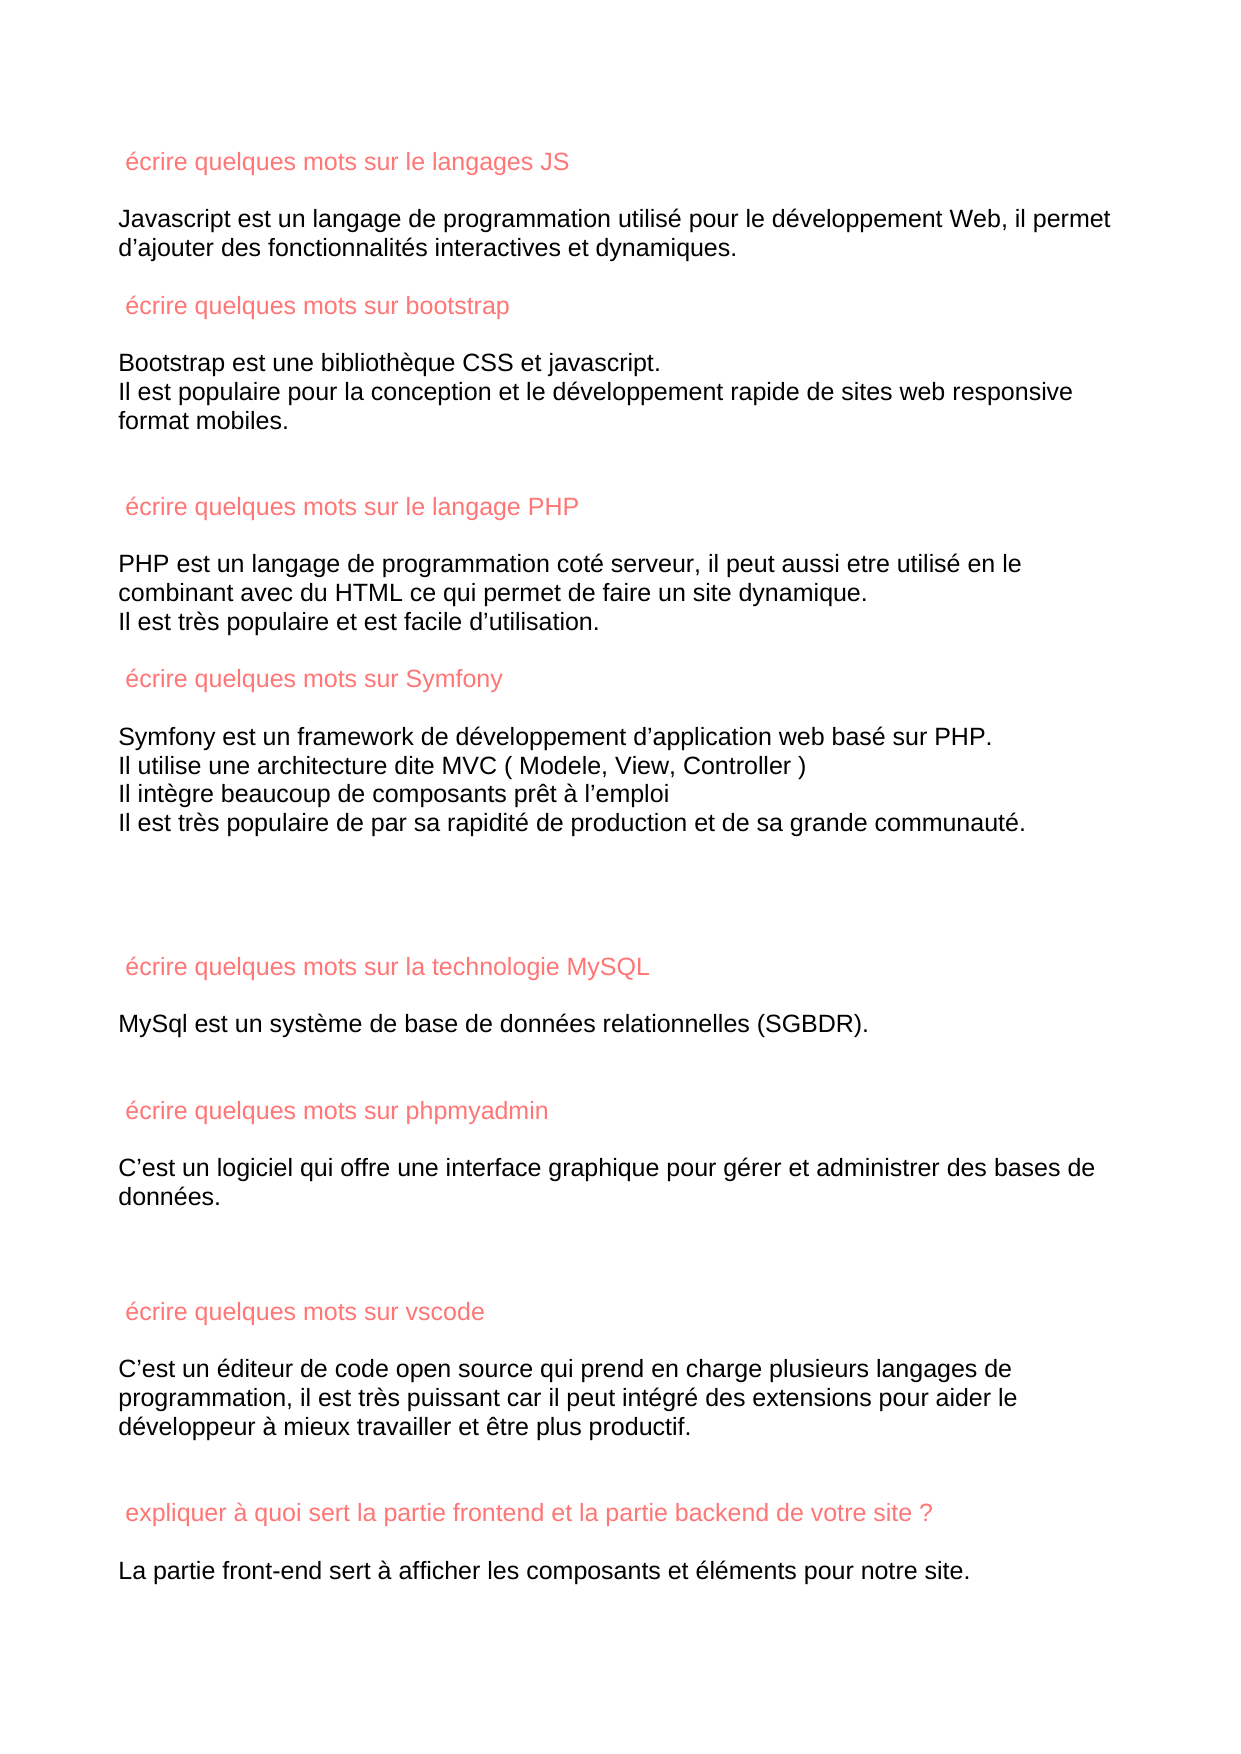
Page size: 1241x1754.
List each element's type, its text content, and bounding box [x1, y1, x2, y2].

text MySql est un système de base de données relationnelles (SGBDR). [118, 1009, 1122, 1038]
text Il est très populaire et est facile d’utilisation. [118, 607, 1122, 636]
text expliquer à quoi sert la partie frontend et la partie backend de votre site ? [118, 1498, 1122, 1527]
text Symfony est un framework de développement d’application web basé sur PHP. [118, 722, 1122, 751]
text écrire quelques mots sur le langages JS [118, 147, 1122, 176]
text écrire quelques mots sur le langage PHP [118, 492, 1122, 521]
text Javascript est un langage de programmation utilisé pour le développement Web, il permet d’ajouter des fonctionnalités interactives et dynamiques. [118, 204, 1122, 262]
text écrire quelques mots sur vscode [118, 1297, 1122, 1326]
text La partie front-end sert à afficher les composants et éléments pour notre site. [118, 1556, 1122, 1584]
text écrire quelques mots sur phpmyadmin [118, 1096, 1122, 1124]
text écrire quelques mots sur Symfony [118, 664, 1122, 693]
text écrire quelques mots sur bootstrap [118, 291, 1122, 319]
text Il est populaire pour la conception et le développement rapide de sites web responsive format mobiles. [118, 377, 1122, 434]
text Il utilise une architecture dite MVC ( Modele, View, Controller ) [118, 751, 1122, 779]
text Il est très populaire de par sa rapidité de production et de sa grande communauté. [118, 808, 1122, 837]
text Il intègre beaucoup de composants prêt à l’emploi [118, 779, 1122, 808]
text C’est un logiciel qui offre une interface graphique pour gérer et administrer des bases de données. [118, 1153, 1122, 1211]
text PHP est un langage de programmation coté serveur, il peut aussi etre utilisé en le combinant avec du HTML ce qui permet de faire un site dynamique. [118, 549, 1122, 607]
text Bootstrap est une bibliothèque CSS et javascript. [118, 348, 1122, 377]
text écrire quelques mots sur la technologie MySQL [118, 952, 1122, 981]
text C’est un éditeur de code open source qui prend en charge plusieurs langages de programmation, il est très puissant car il peut intégré des extensions pour aider le développeur à mieux travailler et être plus productif. [118, 1354, 1122, 1441]
